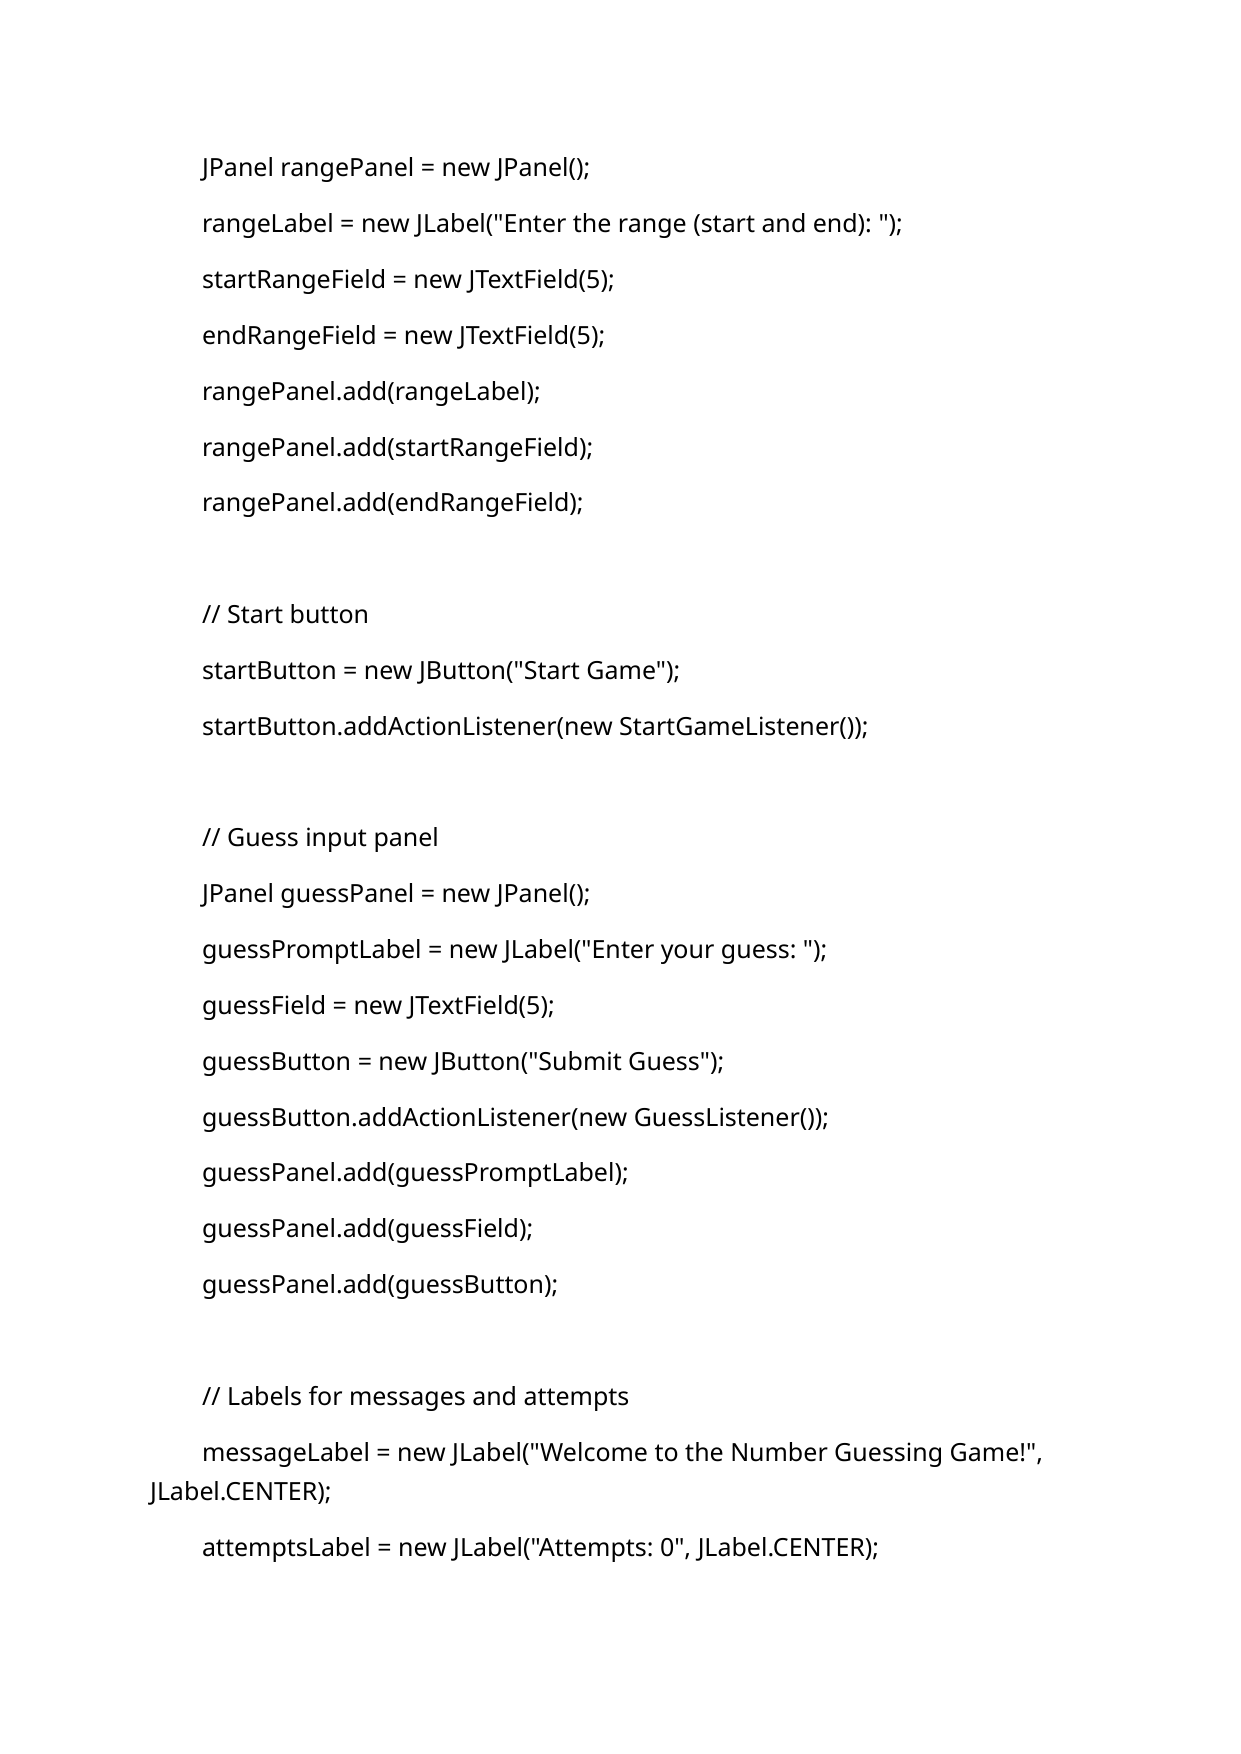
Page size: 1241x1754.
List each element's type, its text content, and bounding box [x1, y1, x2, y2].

text rangePanel.add(rangeLabel); [150, 373, 1090, 407]
text JPanel rangePanel = new JPanel(); [150, 150, 1090, 184]
text JPanel guessPanel = new JPanel(); [150, 876, 1090, 910]
text guessField = new JTextField(5); [150, 987, 1090, 1022]
text guessButton.addActionListener(new GuessListener()); [150, 1099, 1090, 1133]
text guessPanel.add(guessButton); [150, 1267, 1090, 1301]
text // Start button [150, 597, 1090, 631]
text startRangeField = new JTextField(5); [150, 262, 1090, 296]
text startButton.addActionListener(new StartGameListener()); [150, 708, 1090, 742]
text guessButton = new JButton("Submit Guess"); [150, 1043, 1090, 1077]
text guessPromptLabel = new JLabel("Enter your guess: "); [150, 932, 1090, 966]
text rangeLabel = new JLabel("Enter the range (start and end): "); [150, 206, 1090, 240]
text // Labels for messages and attempts [150, 1378, 1090, 1412]
text attemptsLabel = new JLabel("Attempts: 0", JLabel.CENTER); [150, 1529, 1090, 1563]
text rangePanel.add(startRangeField); [150, 429, 1090, 463]
text guessPanel.add(guessPromptLabel); [150, 1155, 1090, 1189]
text guessPanel.add(guessField); [150, 1211, 1090, 1245]
text endRangeField = new JTextField(5); [150, 317, 1090, 352]
text startButton = new JButton("Start Game"); [150, 652, 1090, 687]
text // Guess input panel [150, 820, 1090, 854]
text rangePanel.add(endRangeField); [150, 485, 1090, 519]
text messageLabel = new JLabel("Welcome to the Number Guessing Game!", JLabel.CENTER); [150, 1434, 1090, 1507]
